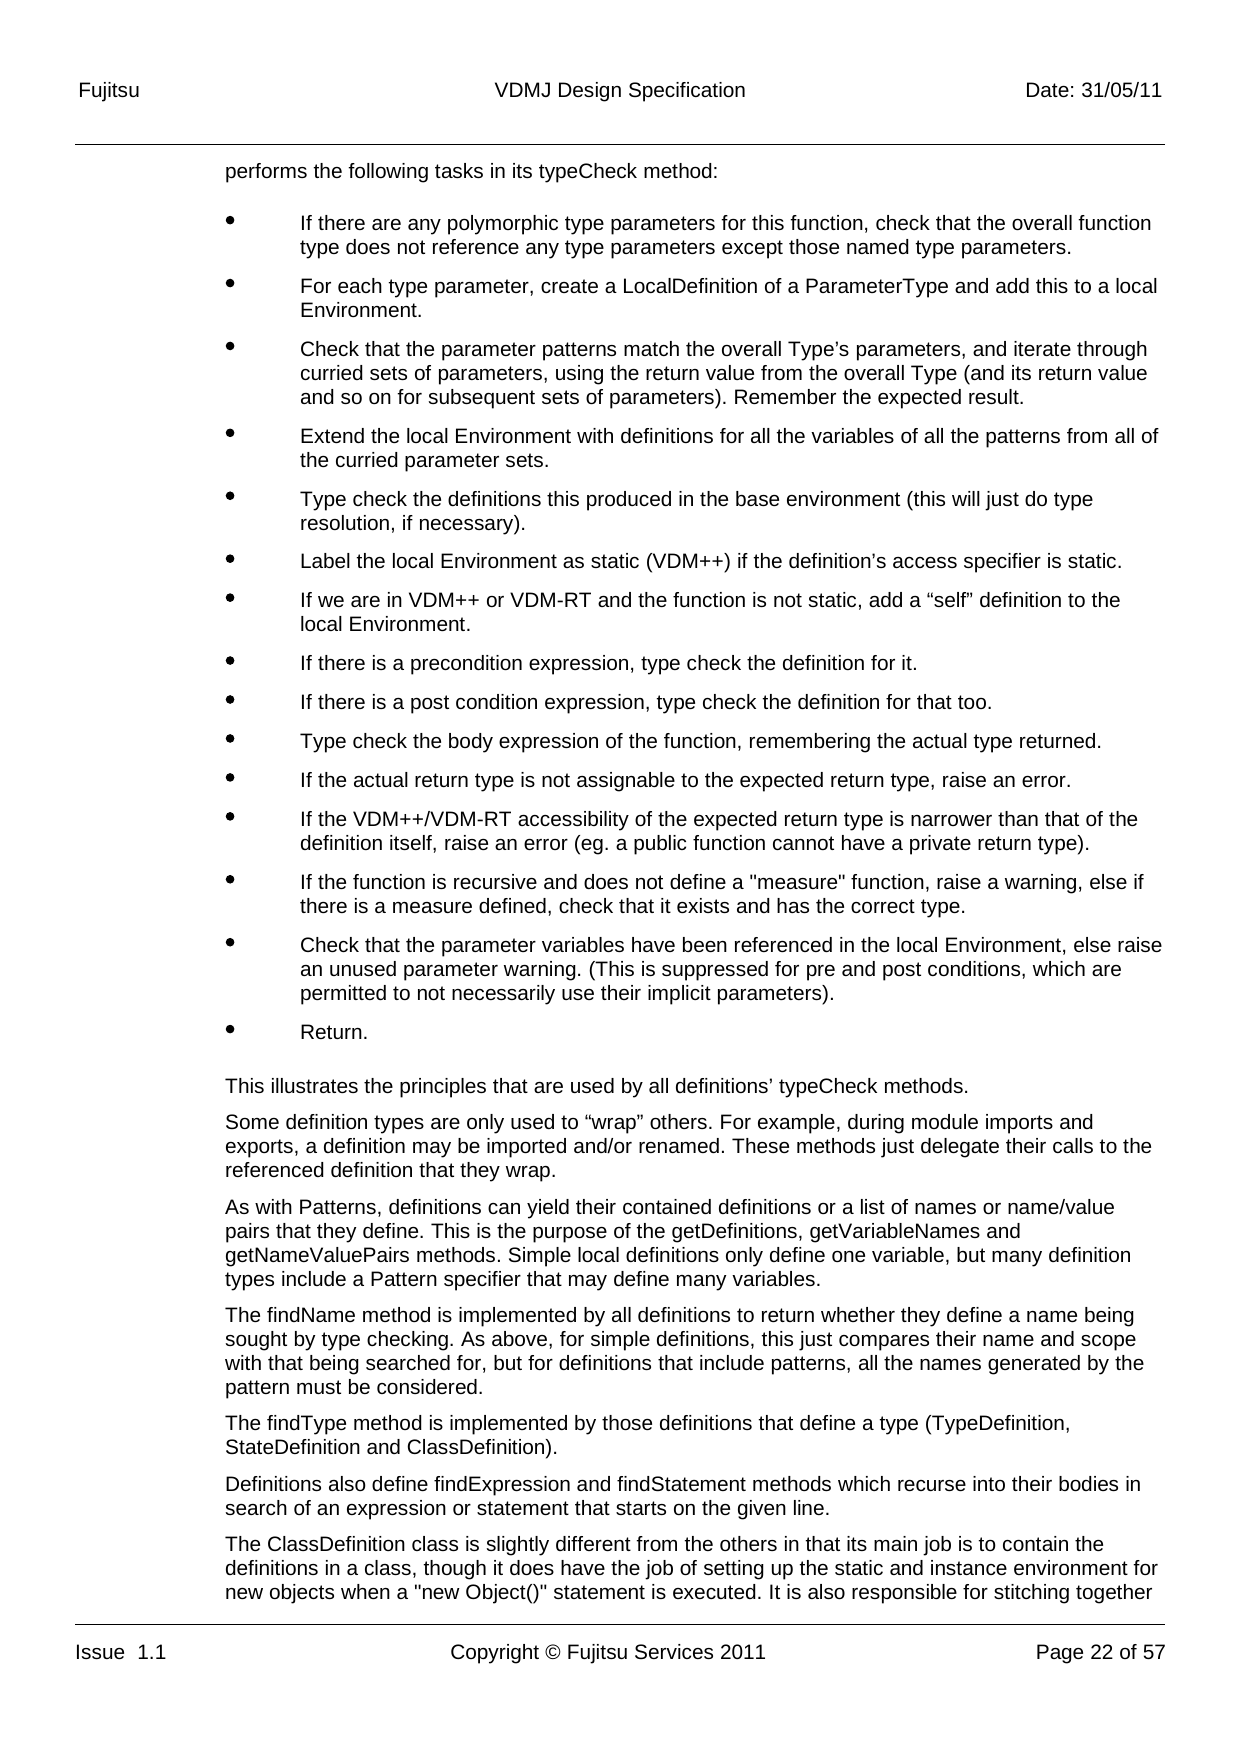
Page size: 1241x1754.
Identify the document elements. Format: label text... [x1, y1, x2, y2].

list If the actual return type is not assignable to the expected return type, raise an error. [225, 768, 1165, 792]
list Check that the parameter patterns match the overall Type’s parameters, and iterate through curried sets of parameters, using the return value from the overall Type (and its return value and so on for subsequent sets of parameters). Remember the expected result. [225, 337, 1165, 409]
list Return. [225, 1020, 1165, 1044]
list If there is a post condition expression, type check the definition for that too. [225, 691, 1165, 714]
text As with Patterns, definitions can yield their contained definitions or a list of names or name/value pairs that they define. This is the purpose of the getDefinitions, getVariableNames and getNameValuePairs methods. Simple local definitions only define one variable, but many definition types include a Pattern specifier that may define many variables. [225, 1195, 1165, 1291]
text The findName method is implemented by all definitions to return whether they define a name being sought by type checking. As above, for simple definitions, this just compares their name and scope with that being searched for, but for definitions that include patterns, all the names generated by the pattern must be considered. [225, 1303, 1165, 1399]
list If there are any polymorphic type parameters for this function, check that the overall function type does not reference any type parameters except those named type parameters. [225, 211, 1165, 259]
list If we are in VDM++ or VDM-RT and the function is not static, add a “self” definition to the local Environment. [225, 589, 1165, 637]
list If there is a precondition expression, type check the definition for it. [225, 652, 1165, 676]
text The ClassDefinition class is slightly different from the others in that its main job is to contain the definitions in a class, though it does have the job of setting up the static and instance environment for new objects when a "new Object()" statement is executed. It is also responsible for stitching together [225, 1532, 1165, 1604]
text Definitions also define findExpression and findStatement methods which recurse into their bodies in search of an expression or statement that starts on the given line. [225, 1472, 1165, 1520]
list Type check the definitions this produced in the base environment (this will just do type resolution, if necessary). [225, 487, 1165, 535]
list Label the local Environment as static (VDM++) if the definition’s access specifier is static. [225, 550, 1165, 574]
text performs the following tasks in its typeCheck method: [225, 160, 1165, 184]
text This illustrates the principles that are used by all definitions’ typeCheck methods. [225, 1074, 1165, 1098]
text Some definition types are only used to “wrap” others. For example, during module imports and exports, a definition may be imported and/or renamed. These methods just delegate their calls to the referenced definition that they wrap. [225, 1111, 1165, 1182]
list Type check the body expression of the function, remembering the actual type returned. [225, 729, 1165, 753]
list If the VDM++/VDM-RT accessibility of the expected return type is narrower than that of the definition itself, raise an error (eg. a public function cannot have a private return type). [225, 807, 1165, 855]
list If the function is recursive and does not define a "measure" function, raise a warning, else if there is a measure defined, check that it exists and has the correct type. [225, 870, 1165, 918]
text The findType method is implemented by those definitions that define a type (TypeDefinition, StateDefinition and ClassDefinition). [225, 1412, 1165, 1459]
list Check that the parameter variables have been referenced in the local Environment, else raise an unused parameter warning. (This is suppressed for pre and post conditions, which are permitted to not necessarily use their implicit parameters). [225, 933, 1165, 1005]
list Extend the local Environment with definitions for all the variables of all the patterns from all of the curried parameter sets. [225, 424, 1165, 472]
list For each type parameter, create a LocalDefinition of a ParameterType and add this to a local Environment. [225, 274, 1165, 322]
